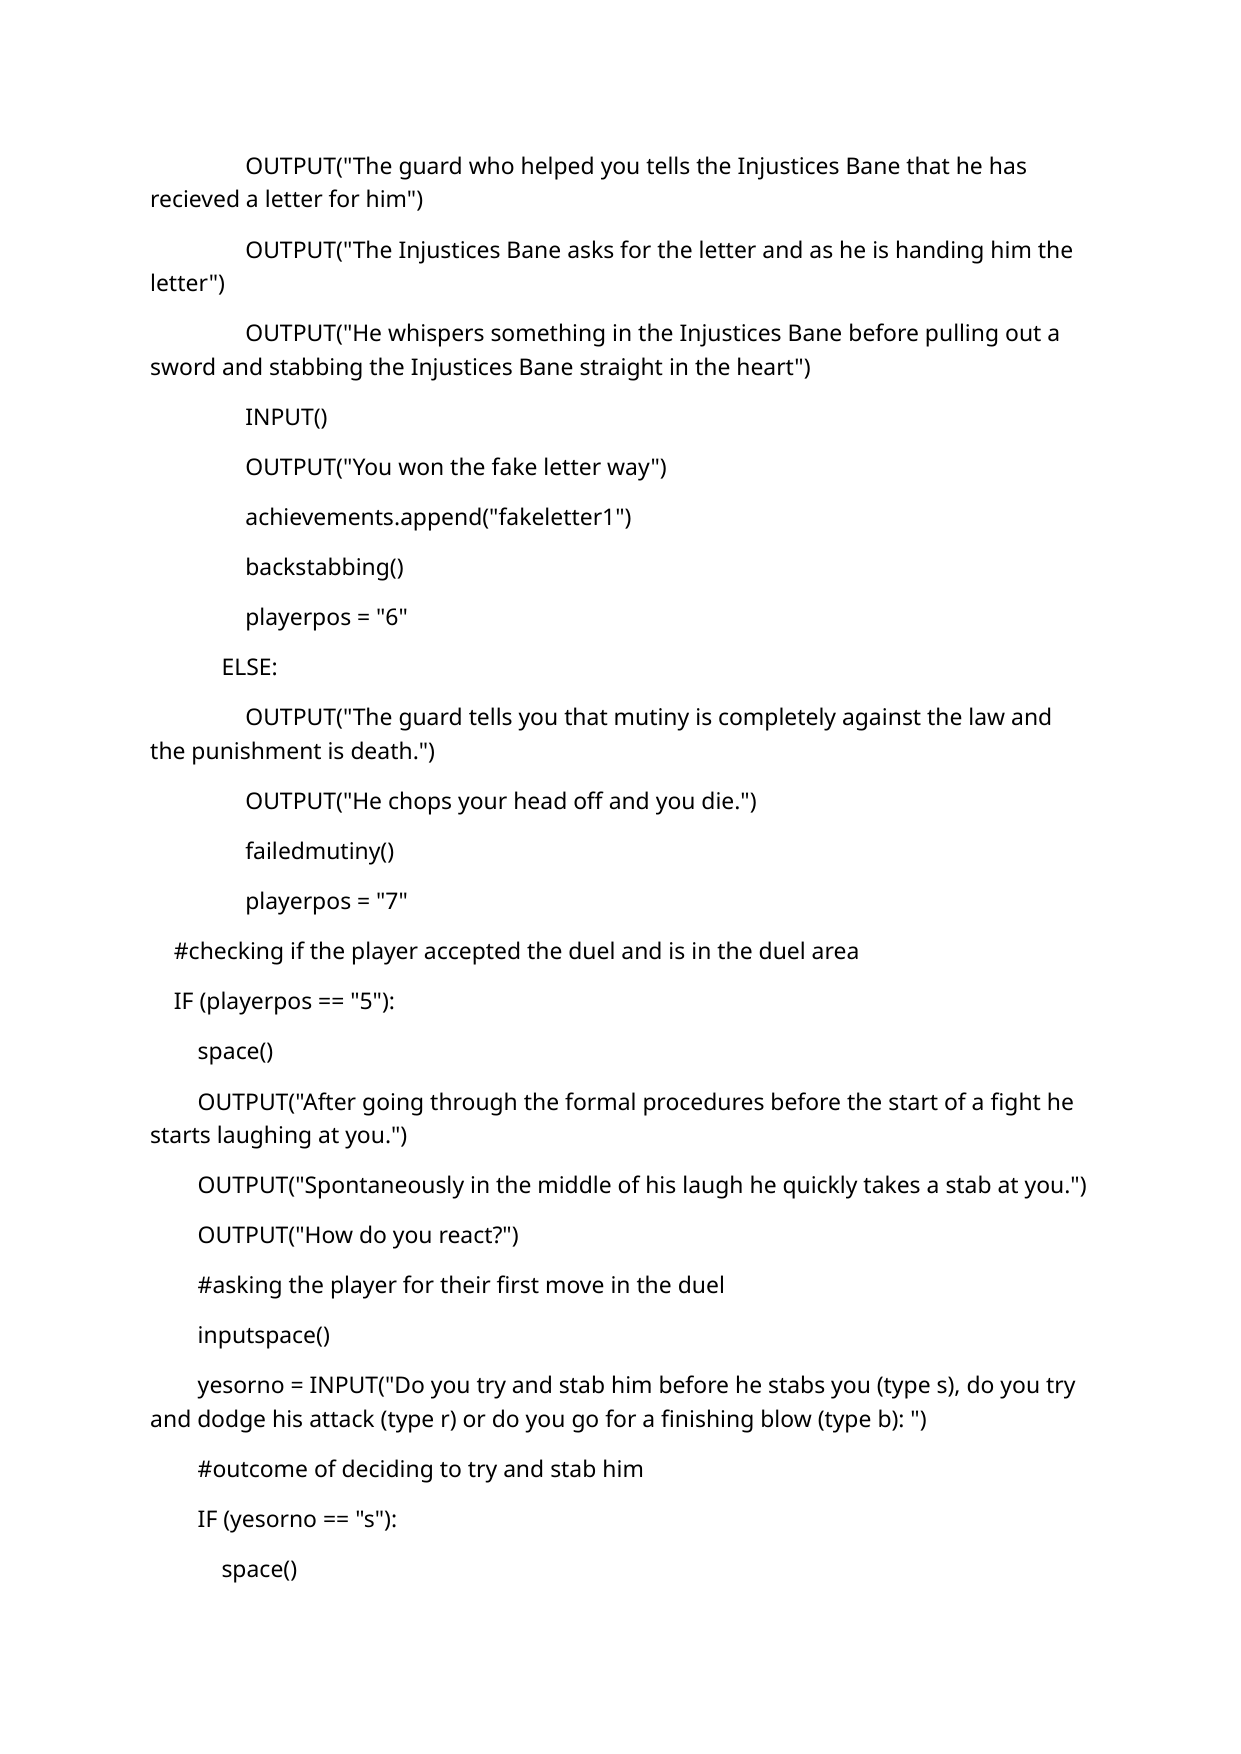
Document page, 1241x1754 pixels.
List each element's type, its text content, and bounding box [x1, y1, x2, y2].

text playerpos = "7" [150, 885, 1090, 916]
text OUTPUT("You won the fake letter way") [150, 451, 1090, 482]
text OUTPUT("The guard tells you that mutiny is completely against the law and the punishment is death.") [150, 701, 1090, 766]
text #asking the player for their first move in the duel [150, 1269, 1090, 1300]
text INPUT() [150, 401, 1090, 432]
text OUTPUT("After going through the formal procedures before the start of a fight he starts laughing at you.") [150, 1085, 1090, 1150]
text OUTPUT("The guard who helped you tells the Injustices Bane that he has recieved a letter for him") [150, 150, 1090, 215]
text playerpos = "6" [150, 601, 1090, 632]
text OUTPUT("Spontaneously in the middle of his laugh he quickly takes a stab at you.") [150, 1169, 1090, 1200]
text IF (yesorno == "s"): [150, 1503, 1090, 1534]
text OUTPUT("He whispers something in the Injustices Bane before pulling out a sword and stabbing the Injustices Bane straight in the heart") [150, 317, 1090, 382]
text yesorno = INPUT("Do you try and stab him before he stabs you (type s), do you try and dodge his attack (type r) or do you go for a finishing blow (type b): ") [150, 1369, 1090, 1434]
text space() [150, 1035, 1090, 1067]
text ELSE: [150, 651, 1090, 682]
text OUTPUT("How do you react?") [150, 1219, 1090, 1250]
text achievements.append("fakeletter1") [150, 501, 1090, 532]
text space() [150, 1553, 1090, 1584]
text OUTPUT("The Injustices Bane asks for the letter and as he is handing him the letter") [150, 233, 1090, 298]
text failedmutiny() [150, 835, 1090, 866]
text inputspace() [150, 1319, 1090, 1351]
text OUTPUT("He chops your head off and you die.") [150, 785, 1090, 816]
text #checking if the player accepted the duel and is in the duel area [150, 935, 1090, 966]
text IF (playerpos == "5"): [150, 985, 1090, 1016]
text #outcome of deciding to try and stab him [150, 1453, 1090, 1484]
text backstabbing() [150, 551, 1090, 582]
